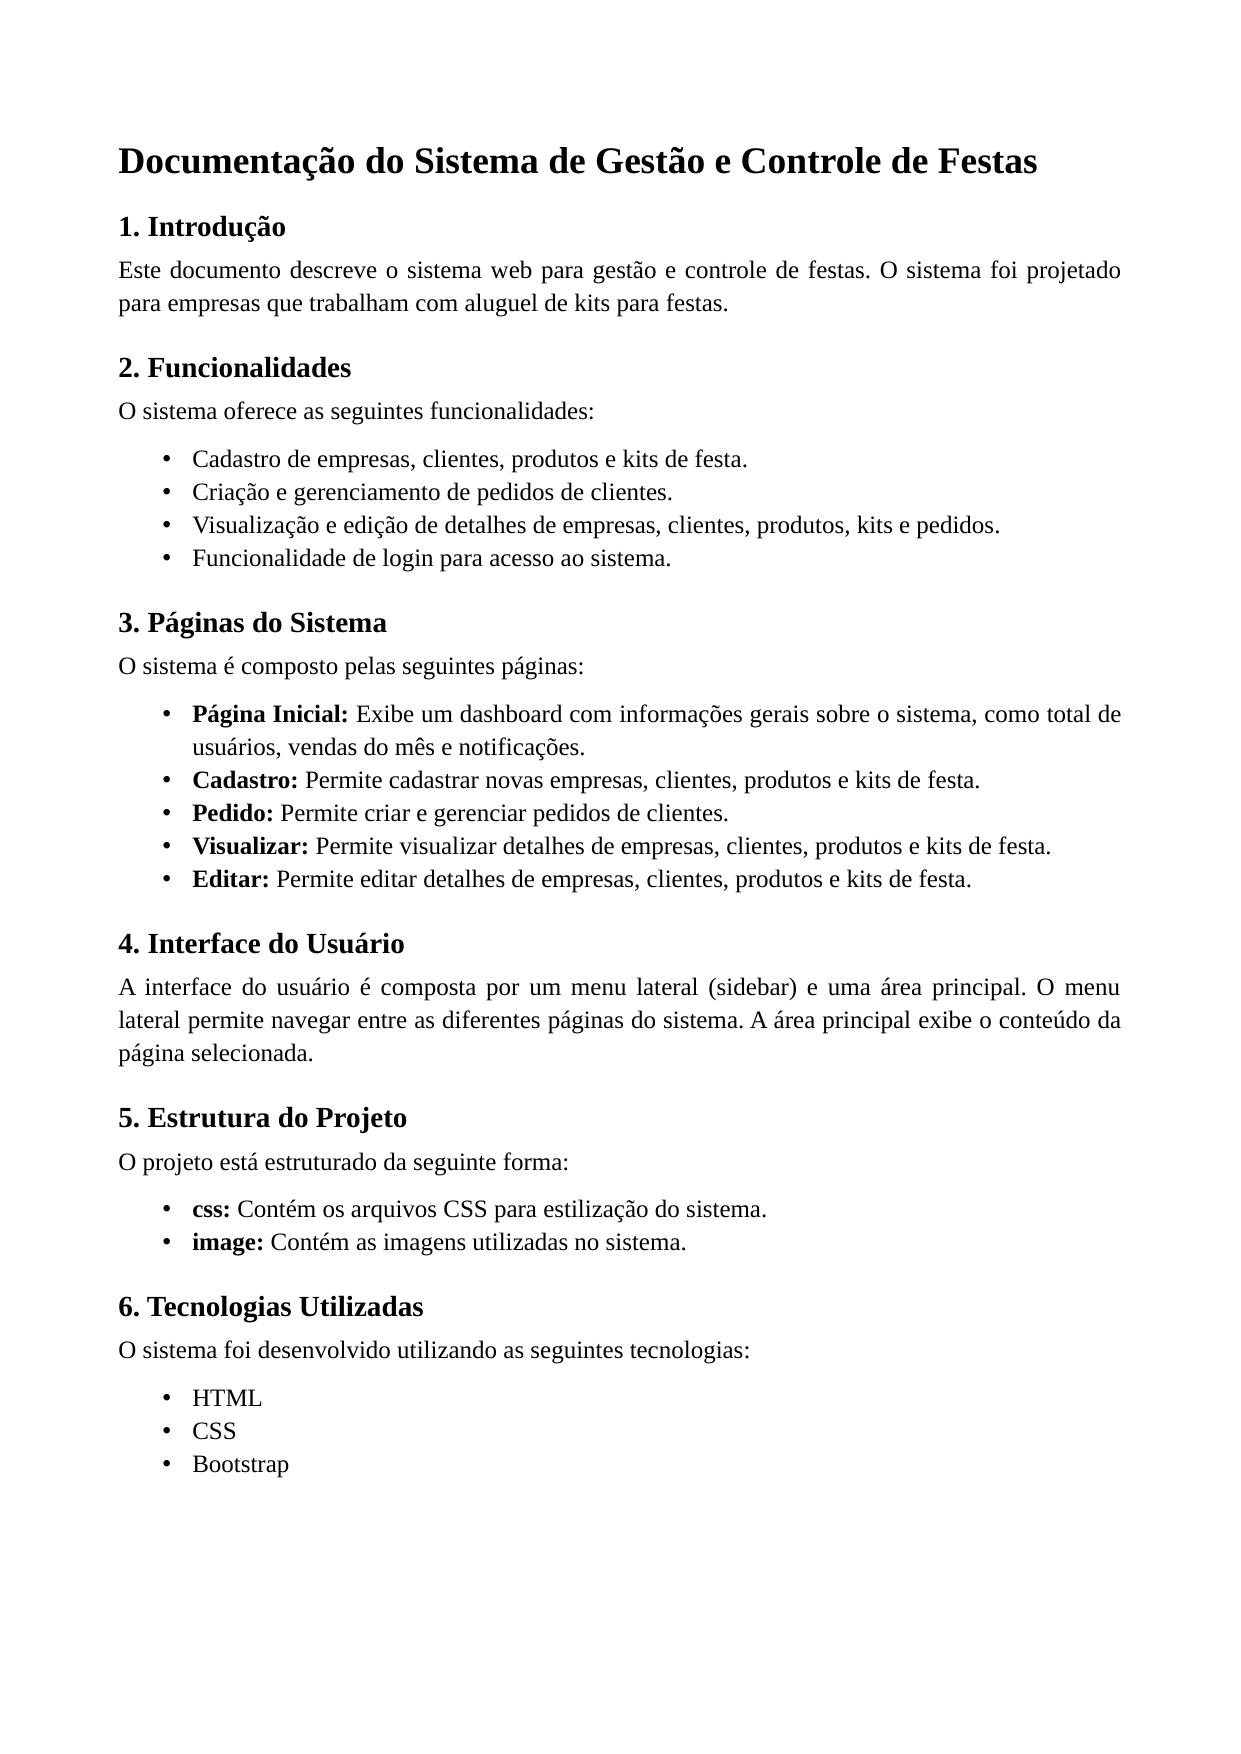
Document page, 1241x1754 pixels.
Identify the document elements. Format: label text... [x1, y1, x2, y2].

list Editar: Permite editar detalhes de empresas, clientes, produtos e kits de festa. [162, 864, 1122, 893]
subtitle 5. Estrutura do Projeto [118, 1101, 1122, 1134]
list Cadastro: Permite cadastrar novas empresas, clientes, produtos e kits de festa. [162, 765, 1122, 794]
list Visualizar: Permite visualizar detalhes de empresas, clientes, produtos e kits de festa. [162, 831, 1122, 860]
text Este documento descreve o sistema web para gestão e controle de festas. O sistema foi projetado para empresas que trabalham com aluguel de kits para festas. [118, 255, 1122, 317]
subtitle 4. Interface do Usuário [118, 926, 1122, 960]
text O sistema oferece as seguintes funcionalidades: [118, 396, 1122, 425]
text O sistema é composto pelas seguintes páginas: [118, 651, 1122, 680]
list Bootstrap [162, 1449, 1122, 1478]
subtitle Documentação do Sistema de Gestão e Controle de Festas [118, 139, 1122, 182]
subtitle 2. Funcionalidades [118, 350, 1122, 384]
list Visualização e edição de detalhes de empresas, clientes, produtos, kits e pedidos. [162, 510, 1122, 539]
subtitle 1. Introdução [118, 209, 1122, 243]
list Pedido: Permite criar e gerenciar pedidos de clientes. [162, 798, 1122, 827]
list CSS [162, 1416, 1122, 1445]
text O projeto está estruturado da seguinte forma: [118, 1147, 1122, 1175]
list image: Contém as imagens utilizadas no sistema. [162, 1227, 1122, 1256]
subtitle 6. Tecnologias Utilizadas [118, 1289, 1122, 1323]
list Criação e gerenciamento de pedidos de clientes. [162, 477, 1122, 506]
text A interface do usuário é composta por um menu lateral (sidebar) e uma área principal. O menu lateral permite navegar entre as diferentes páginas do sistema. A área principal exibe o conteúdo da página selecionada. [118, 972, 1122, 1067]
list Página Inicial: Exibe um dashboard com informações gerais sobre o sistema, como total de usuários, vendas do mês e notificações. [162, 699, 1122, 761]
text O sistema foi desenvolvido utilizando as seguintes tecnologias: [118, 1335, 1122, 1364]
subtitle 3. Páginas do Sistema [118, 605, 1122, 639]
list Cadastro de empresas, clientes, produtos e kits de festa. [162, 444, 1122, 473]
list Funcionalidade de login para acesso ao sistema. [162, 543, 1122, 572]
list css: Contém os arquivos CSS para estilização do sistema. [162, 1194, 1122, 1223]
list HTML [162, 1383, 1122, 1412]
